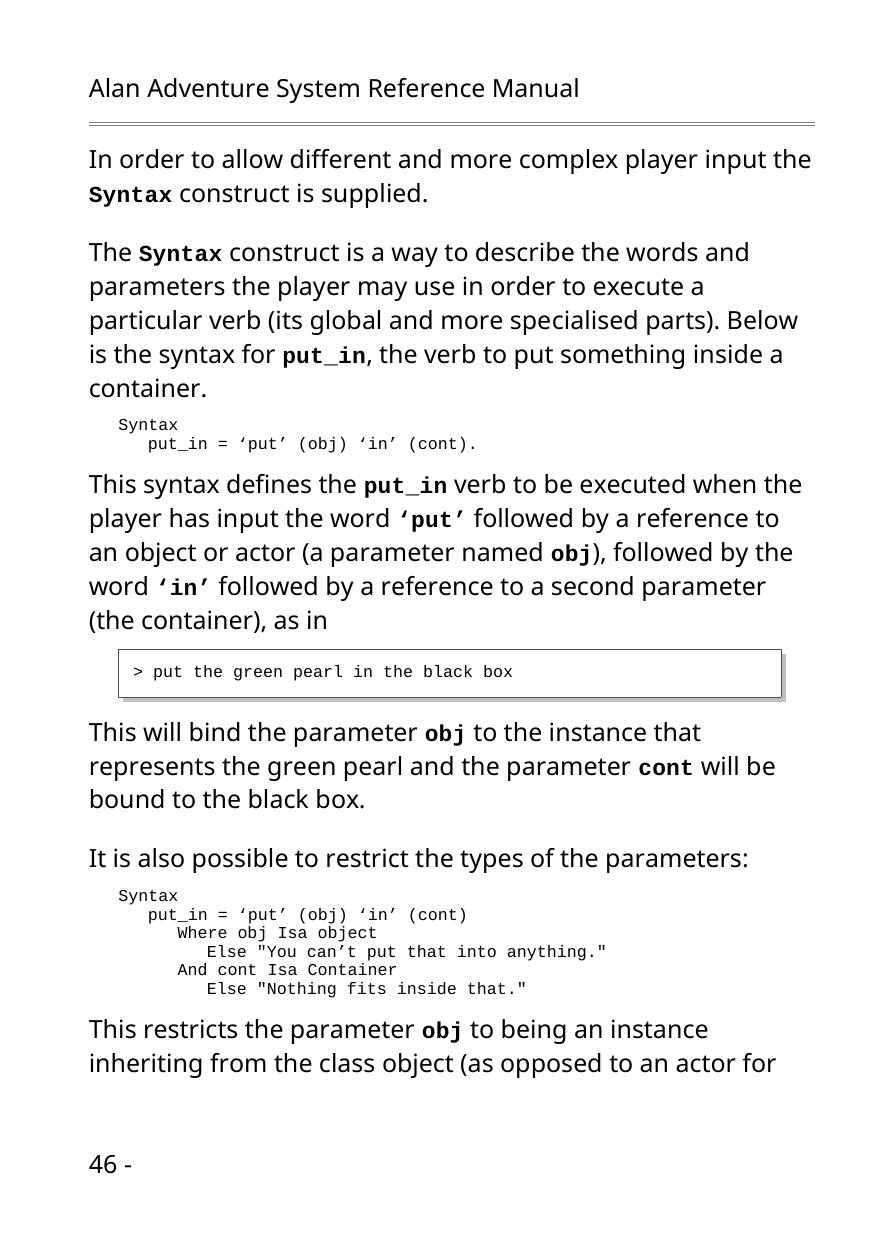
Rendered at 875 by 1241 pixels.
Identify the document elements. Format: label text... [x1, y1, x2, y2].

text This will bind the parameter obj to the instance that represents the green pearl and the parameter cont will be bound to the black box. [88, 714, 815, 816]
text Syntax put_in = ‘put’ (obj) ‘in’ (cont). [118, 417, 815, 454]
text The Syntax construct is a way to describe the words and parameters the player may use in order to execute a particular verb (its global and more spe­cialised parts). Below is the syntax for put_in, the verb to put something in­side a container. [88, 235, 815, 405]
text It is also possible to restrict the types of the parameters: [88, 841, 815, 875]
text Syntax put_in = ‘put’ (obj) ‘in’ (cont) Where obj Isa object Else "You can’t put that into anything." And cont Isa Container Else "Nothing fits inside that." [118, 888, 815, 999]
text > put the green pearl in the black box [119, 650, 781, 697]
text This syntax defines the put_in verb to be executed when the player has in­put the word ‘put’ followed by a reference to an object or actor (a parameter named obj), followed by the word ‘in’ followed by a reference to a second parameter (the container), as in [88, 467, 815, 637]
text In order to allow different and more complex player input the Syntax construct is supplied. [88, 142, 815, 210]
text This restricts the parameter obj to being an instance inheriting from the class object (as opposed to an actor for [88, 1012, 815, 1079]
